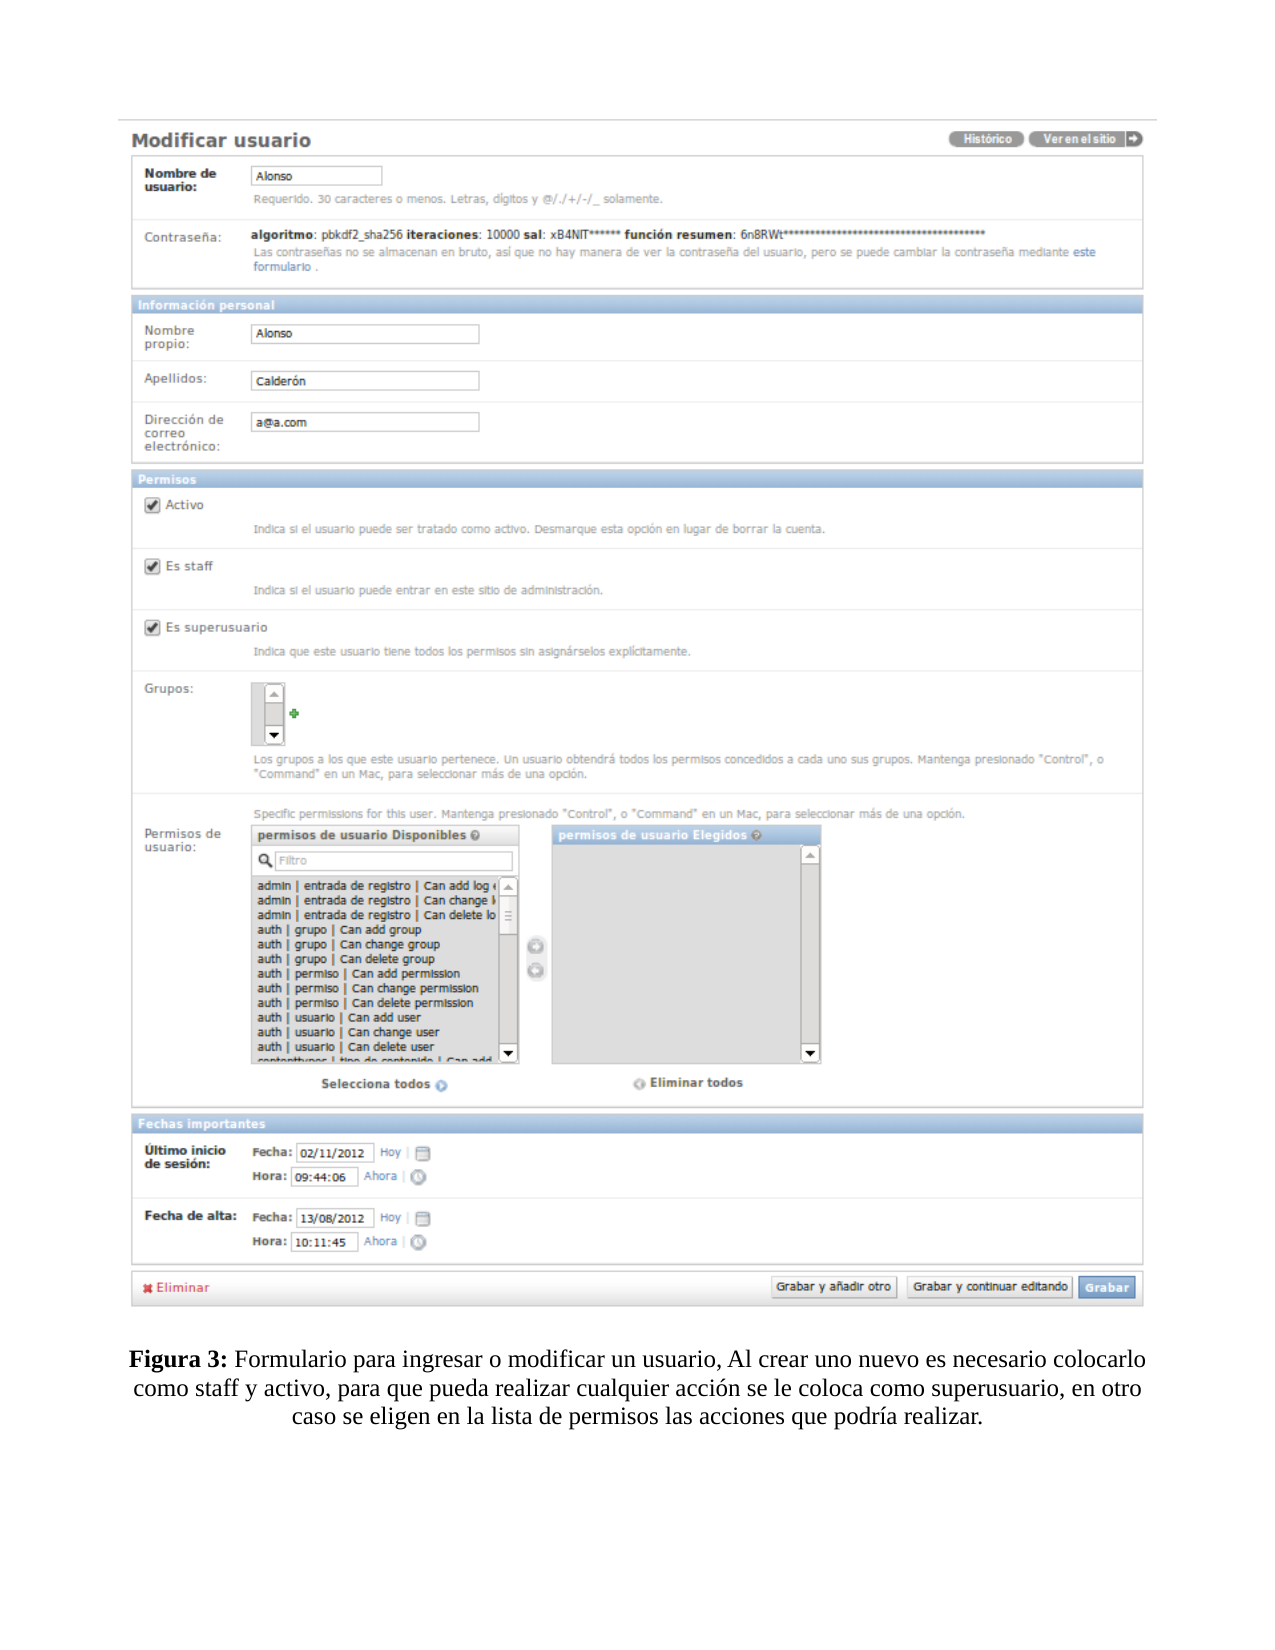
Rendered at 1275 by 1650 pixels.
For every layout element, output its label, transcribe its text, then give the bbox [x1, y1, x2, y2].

picture [118, 118, 1157, 1316]
text Figura 3: Formulario para ingresar o modificar un usuario, Al crear uno nuevo es necesario colocarlo como staff y activo, para que pueda realizar cualquier acción se le coloca como superusuario, en otro caso se eligen en la lista de permisos las acciones que podría realizar. [118, 1344, 1157, 1430]
